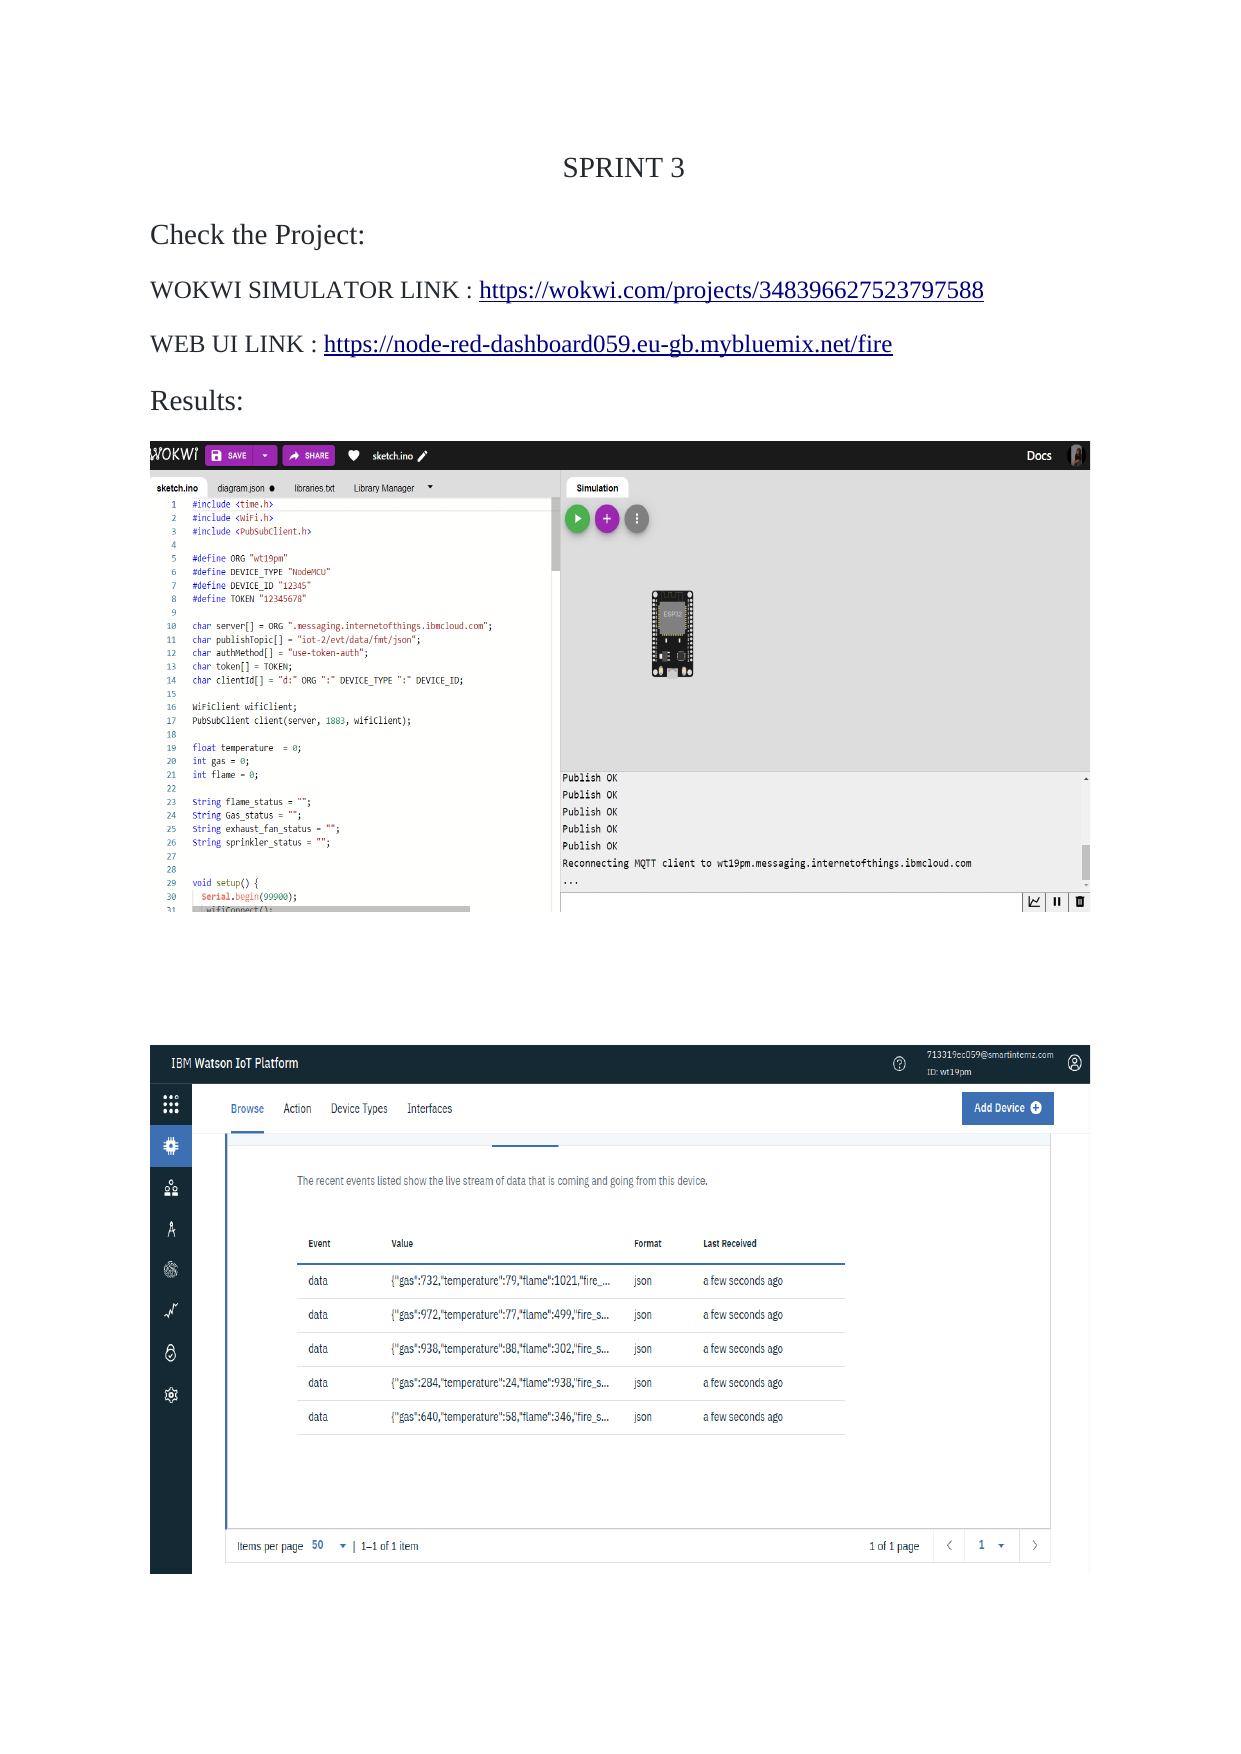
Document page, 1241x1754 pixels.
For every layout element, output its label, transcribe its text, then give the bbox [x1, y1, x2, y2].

text Check the Project: [150, 217, 1090, 251]
text SPRINT 3 [150, 150, 1090, 183]
text Results: [150, 383, 1090, 417]
text WEB UI LINK : https://node-red-dashboard059.eu-gb.mybluemix.net/fire [150, 329, 1090, 358]
text WOKWI SIMULATOR LINK : https://wokwi.com/projects/348396627523797588 [150, 276, 1090, 304]
